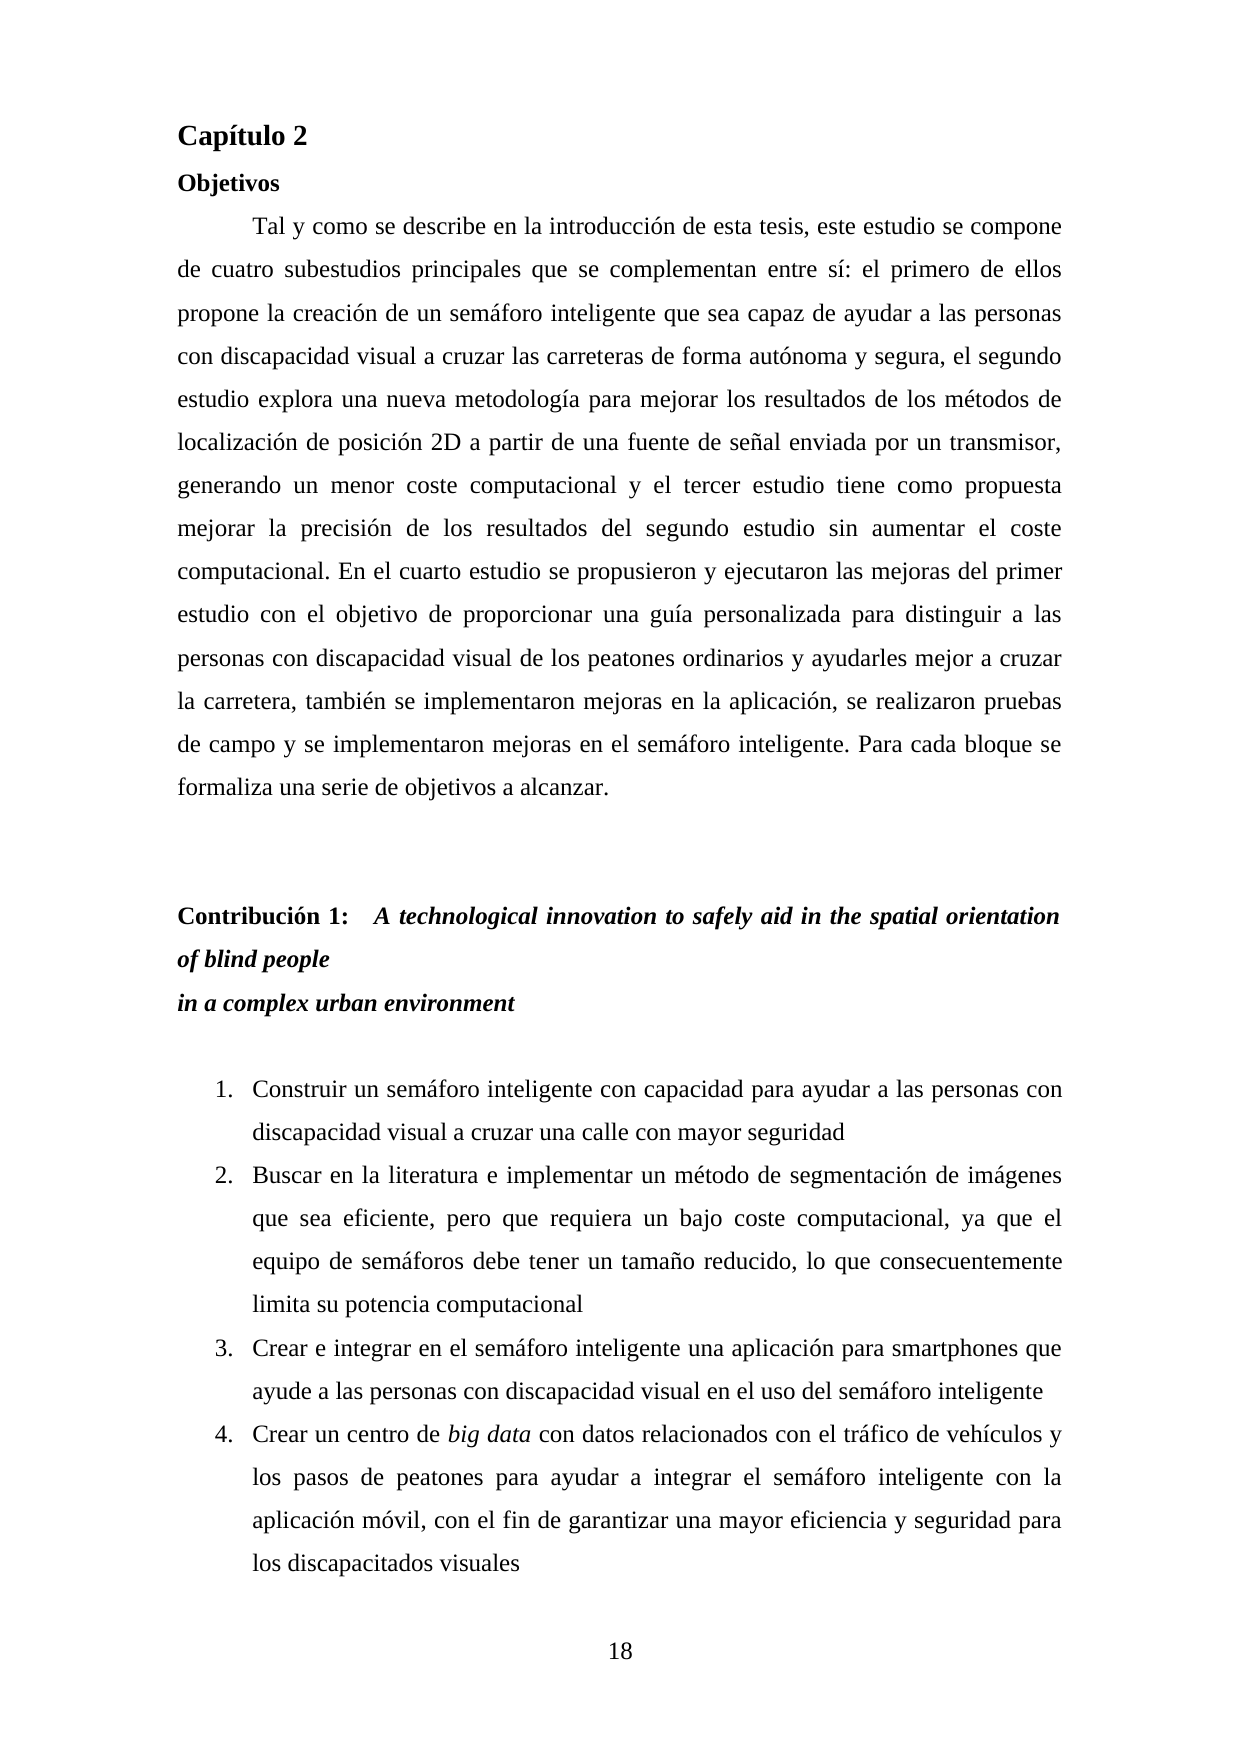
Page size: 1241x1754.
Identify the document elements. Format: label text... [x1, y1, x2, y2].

text Tal y como se describe en la introducción de esta tesis, este estudio se compone de cuatro subestudios principales que se complementan entre sí: el primero de ellos propone la creación de un semáforo inteligente que sea capaz de ayudar a las personas con discapacidad visual a cruzar las carreteras de forma autónoma y segura, el segundo estudio explora una nueva metodología para mejorar los resultados de los métodos de localización de posición 2D a partir de una fuente de señal enviada por un transmisor, generando un menor coste computacional y el tercer estudio tiene como propuesta mejorar la precisión de los resultados del segundo estudio sin aumentar el coste computacional. En el cuarto estudio se propusieron y ejecutaron las mejoras del primer estudio con el objetivo de proporcionar una guía personalizada para distinguir a las personas con discapacidad visual de los peatones ordinarios y ayudarles mejor a cruzar la carretera, también se implementaron mejoras en la aplicación, se realizaron pruebas de campo y se implementaron mejoras en el semáforo inteligente. Para cada bloque se formaliza una serie de objetivos a alcanzar. [177, 211, 1063, 801]
list Crear e integrar en el semáforo inteligente una aplicación para smartphones que ayude a las personas con discapacidad visual en el uso del semáforo inteligente [214, 1333, 1063, 1404]
list Construir un semáforo inteligente con capacidad para ayudar a las personas con discapacidad visual a cruzar una calle con mayor seguridad [214, 1074, 1063, 1146]
subtitle in a complex urban environment [177, 988, 1063, 1016]
subtitle Objetivos [177, 168, 1063, 197]
subtitle Contribución 1: A technological innovation to safely aid in the spatial orientation of blind people [177, 901, 1063, 973]
list Crear un centro de big data con datos relacionados con el tráfico de vehículos y los pasos de peatones para ayudar a integrar el semáforo inteligente con la aplicación móvil, con el fin de garantizar una mayor eficiencia y seguridad para los discapacitados visuales [214, 1419, 1063, 1577]
subtitle Capítulo 2 [177, 118, 1063, 152]
list Buscar en la literatura e implementar un método de segmentación de imágenes que sea eficiente, pero que requiera un bajo coste computacional, ya que el equipo de semáforos debe tener un tamaño reducido, lo que consecuentemente limita su potencia computacional [214, 1160, 1063, 1318]
